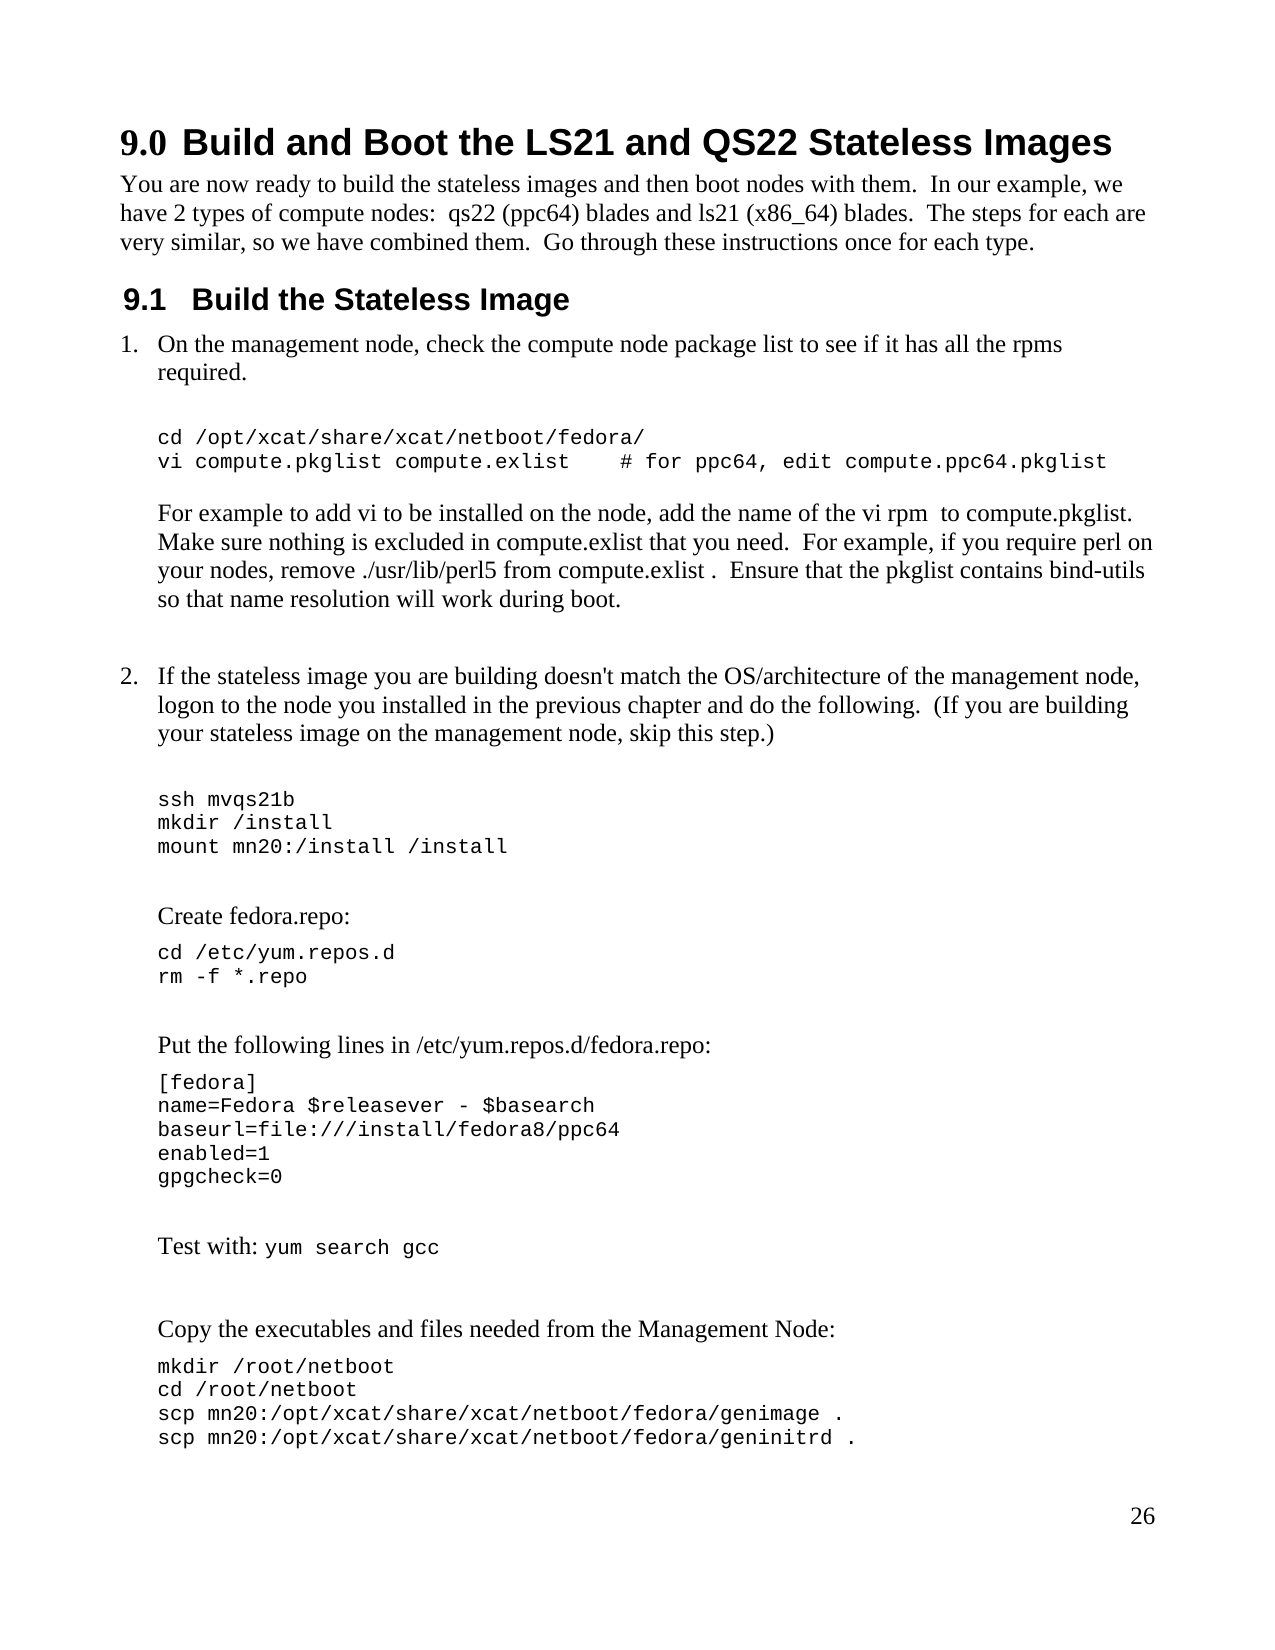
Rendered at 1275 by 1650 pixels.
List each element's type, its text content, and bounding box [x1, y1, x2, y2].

text rm -f *.repo [157, 966, 1155, 989]
text mkdir /install [157, 812, 1155, 836]
text gpgcheck=0 [157, 1166, 1155, 1190]
text cd /root/netboot [157, 1379, 1155, 1403]
text mkdir /root/netboot [157, 1356, 1155, 1379]
text enabled=1 [157, 1143, 1155, 1166]
text You are now ready to build the stateless images and then boot nodes with them. In our example, we have 2 types of compute nodes: qs22 (ppc64) blades and ls21 (x86_64) blades. The steps for each are very similar, so we have combined them. Go through these instructions once for each type. [120, 169, 1155, 256]
text cd /opt/xcat/share/xcat/netboot/fedora/ [157, 427, 1155, 451]
text baseurl=file:///install/fedora8/ppc64 [157, 1119, 1155, 1143]
text vi compute.pkglist compute.exlist # for ppc64, edit compute.ppc64.pkglist [157, 451, 1155, 474]
text ssh mvqs21b [157, 788, 1155, 812]
text Put the following lines in /etc/yum.repos.d/fedora.repo: [157, 1031, 1155, 1059]
list If the stateless image you are building doesn't match the OS/architecture of the management node, logon to the node you installed in the previous chapter and do the following. (If you are building your stateless image on the management node, skip this step.) [120, 661, 1155, 747]
text Create fedora.repo: [157, 901, 1155, 929]
subtitle Build and Boot the LS21 and QS22 Stateless Images [120, 120, 1155, 163]
text scp mn20:/opt/xcat/share/xcat/netboot/fedora/geninitrd . [157, 1427, 1155, 1450]
subtitle Build the Stateless Image [123, 281, 1155, 317]
text For example to add vi to be installed on the node, add the name of the vi rpm to compute.pkglist. Make sure nothing is excluded in compute.exlist that you need. For example, if you require perl on your nodes, remove ./usr/lib/perl5 from compute.exlist . Ensure that the pkglist contains bind-utils so that name resolution will work during boot. [157, 498, 1155, 613]
text name=Fedora $releasever - $basearch [157, 1095, 1155, 1119]
text Test with: yum search gcc [157, 1231, 1155, 1261]
text cd /etc/yum.repos.d [157, 942, 1155, 966]
list On the management node, check the compute node package list to see if it has all the rpms required. [120, 329, 1155, 386]
text [fedora] [157, 1072, 1155, 1095]
text Copy the executables and files needed from the Management Node: [157, 1314, 1155, 1343]
text scp mn20:/opt/xcat/share/xcat/netboot/fedora/genimage . [157, 1403, 1155, 1427]
text mount mn20:/install /install [157, 836, 1155, 859]
